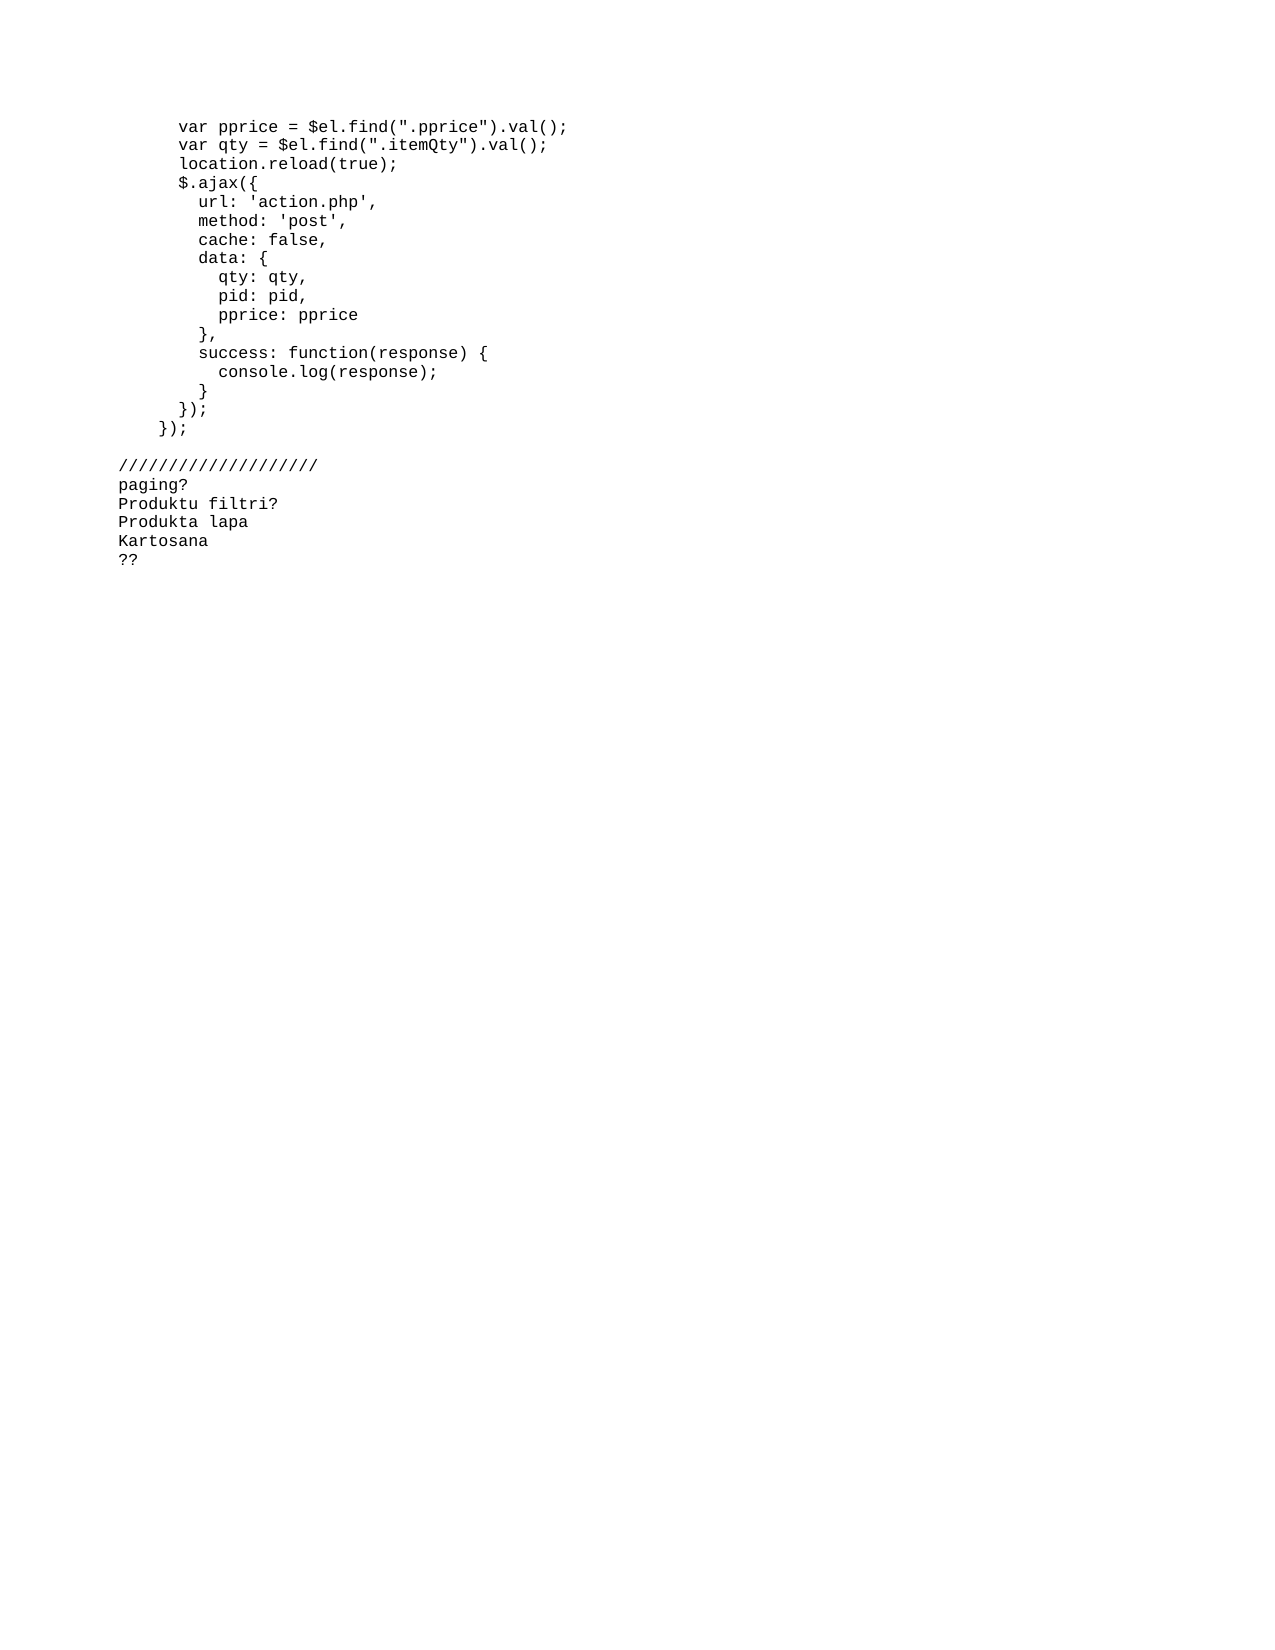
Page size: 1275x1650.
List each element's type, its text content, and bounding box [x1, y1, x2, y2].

text pid: pid, [118, 288, 1157, 307]
text }, [118, 326, 1157, 344]
text Kartosana [118, 533, 1157, 552]
text console.log(response); [118, 363, 1157, 382]
text cache: false, [118, 231, 1157, 250]
text //////////////////// [118, 457, 1157, 476]
text location.reload(true); [118, 156, 1157, 175]
text pprice: pprice [118, 307, 1157, 326]
text var pprice = $el.find(".pprice").val(); [118, 118, 1157, 137]
text $.ajax({ [118, 175, 1157, 193]
text Produkta lapa [118, 514, 1157, 533]
text success: function(response) { [118, 344, 1157, 363]
text ?? [118, 552, 1157, 571]
text paging? [118, 476, 1157, 495]
text }); [118, 401, 1157, 420]
text url: 'action.php', [118, 193, 1157, 212]
text var qty = $el.find(".itemQty").val(); [118, 137, 1157, 156]
text method: 'post', [118, 212, 1157, 231]
text } [118, 382, 1157, 401]
text qty: qty, [118, 269, 1157, 288]
text Produktu filtri? [118, 495, 1157, 514]
text }); [118, 420, 1157, 439]
text data: { [118, 250, 1157, 269]
